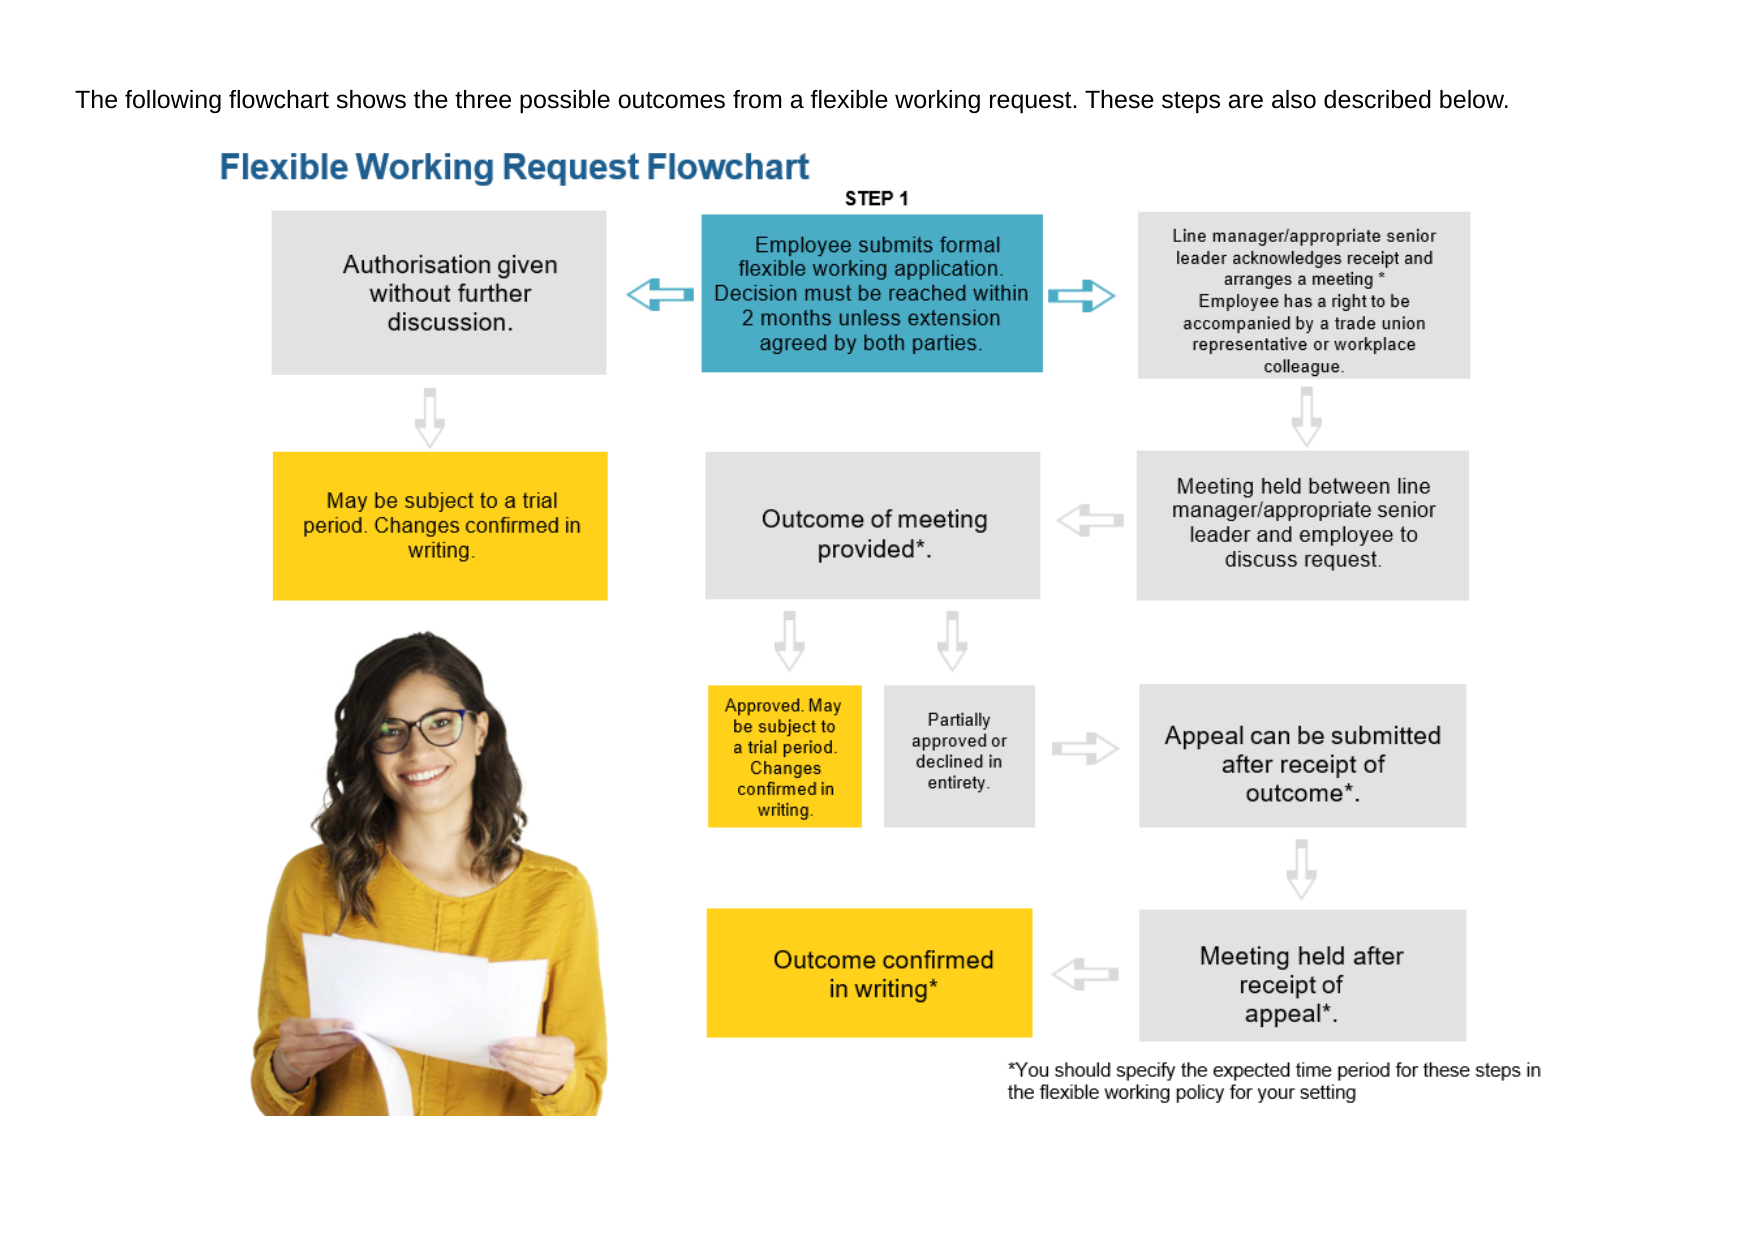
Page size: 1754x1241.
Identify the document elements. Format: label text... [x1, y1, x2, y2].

text The following flowchart shows the three possible outcomes from a flexible working request. These steps are also described below. [75, 86, 1679, 114]
